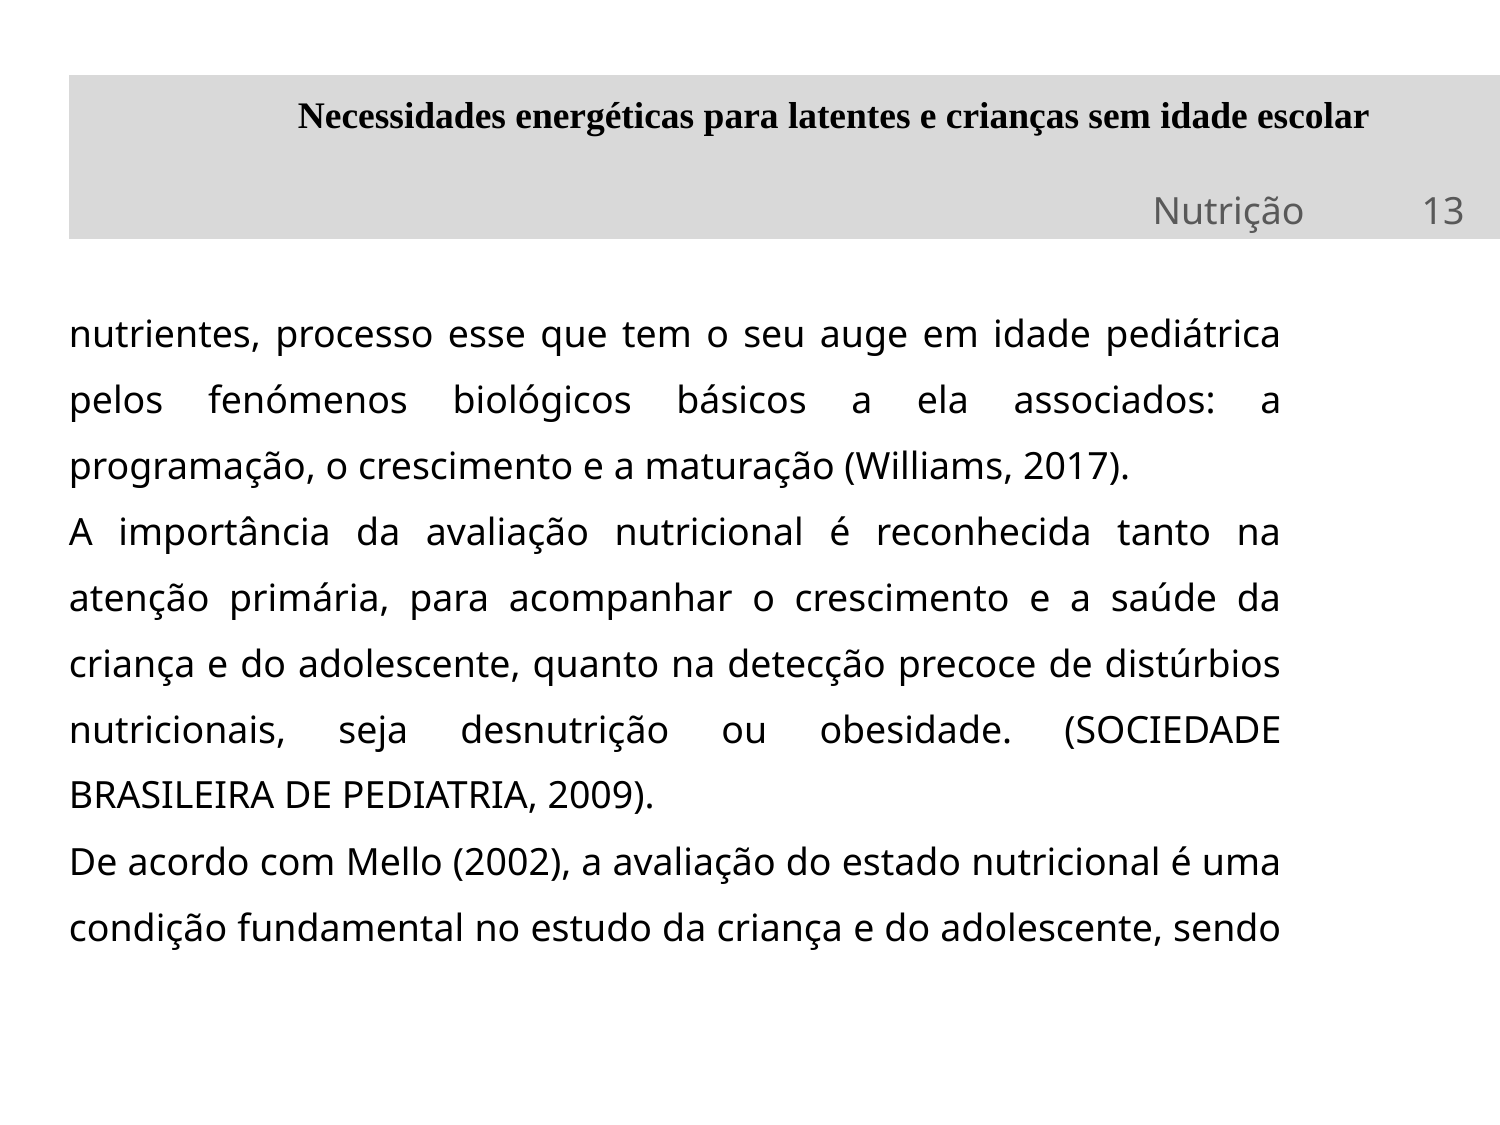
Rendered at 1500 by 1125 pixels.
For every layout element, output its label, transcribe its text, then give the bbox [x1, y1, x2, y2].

text nutrientes, processo esse que tem o seu auge em idade pediátrica pelos fenómenos biológicos básicos a ela associados: a programação, o crescimento e a maturação (Williams, 2017). [69, 307, 1282, 490]
text A importância da avaliação nutricional é reconhecida tanto na atenção primária, para acompanhar o crescimento e a saúde da criança e do adolescente, quanto na detecção precoce de distúrbios nutricionais, seja desnutrição ou obesidade. (SOCIEDADE BRASILEIRA DE PEDIATRIA, 2009). [69, 505, 1282, 820]
text De acordo com Mello (2002), a avaliação do estado nutricional é uma condição fundamental no estudo da criança e do adolescente, sendo [69, 835, 1282, 952]
